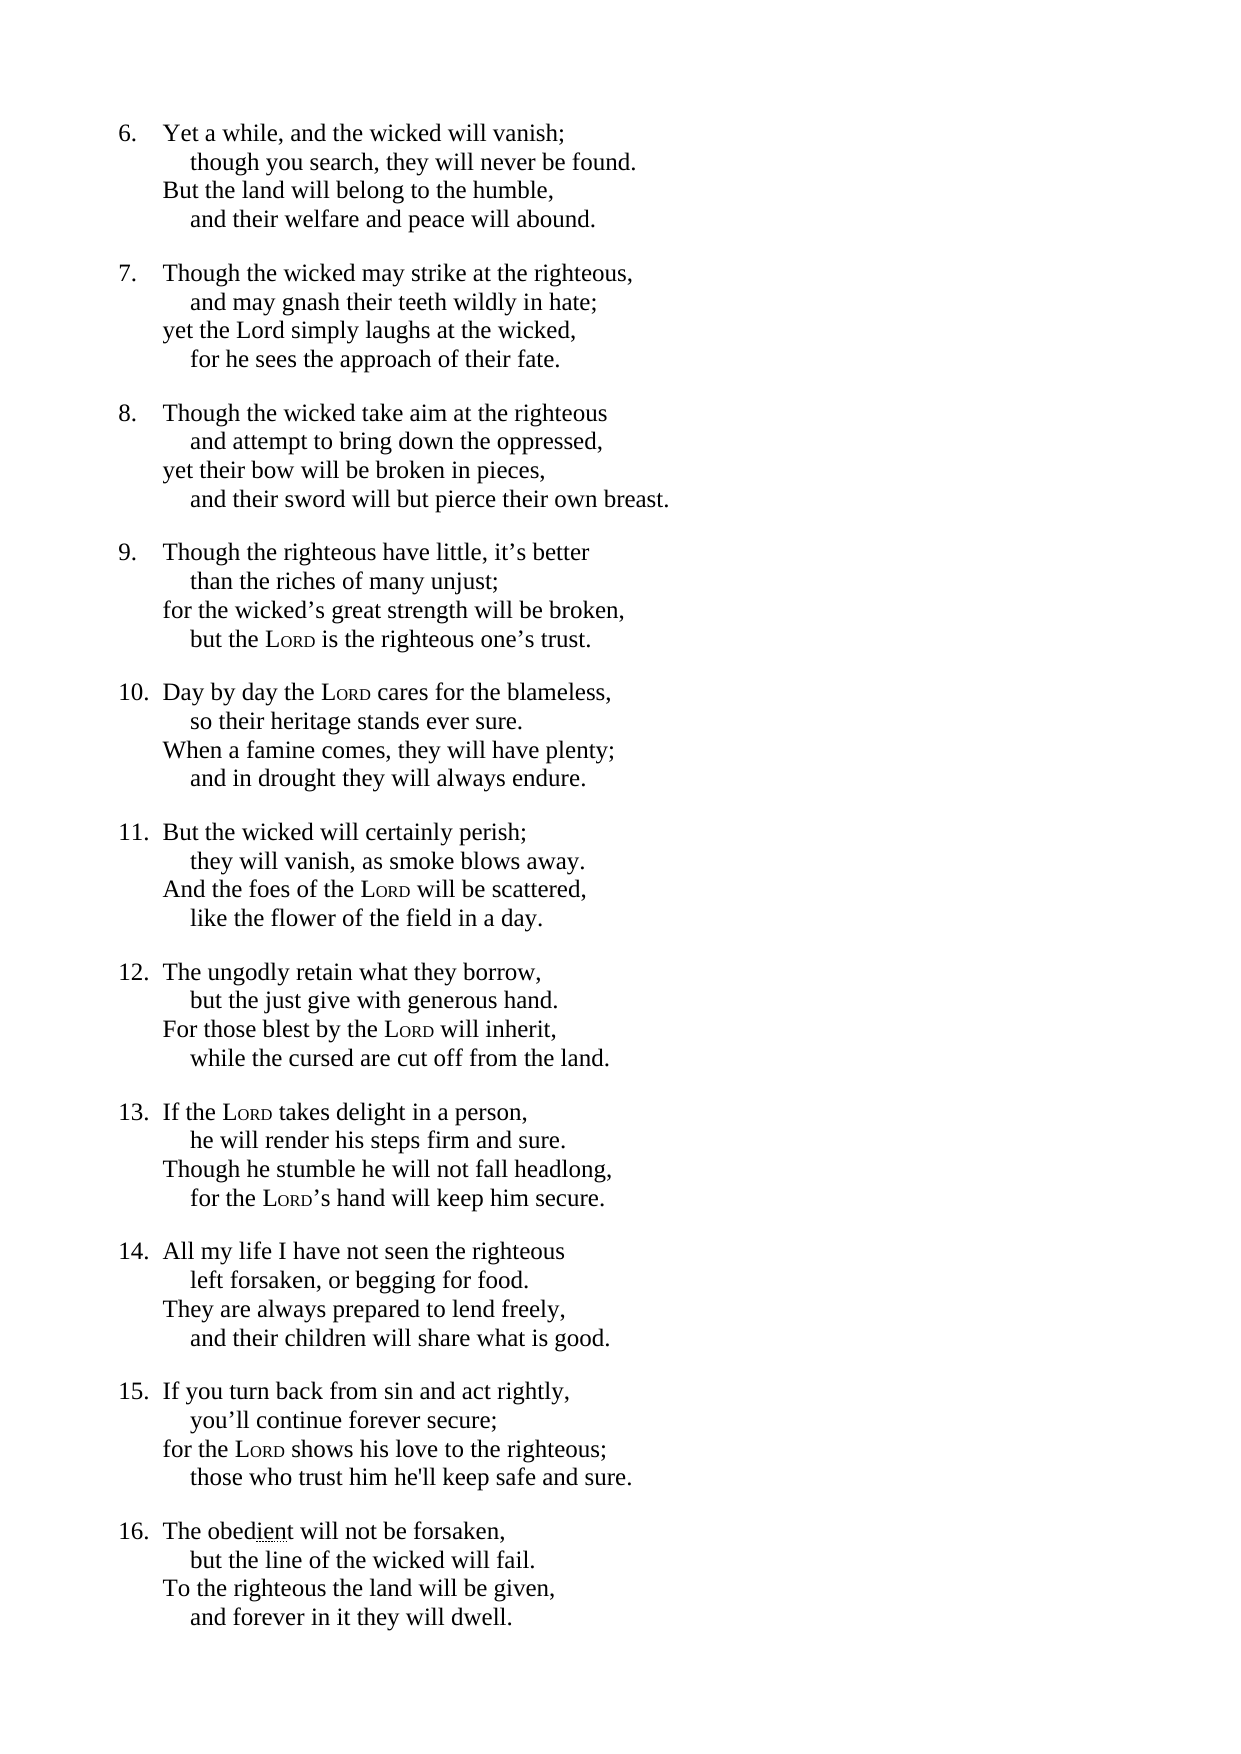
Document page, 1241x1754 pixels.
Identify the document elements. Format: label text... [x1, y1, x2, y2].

text Though he stumble he will not fall headlong, [162, 1154, 1122, 1183]
text yet their bow will be broken in pieces, [162, 455, 1122, 484]
text so their heritage stands ever sure. [171, 706, 1122, 735]
text 8. Though the wicked take aim at the righteous [118, 398, 1122, 426]
text like the flower of the field in a day. [171, 903, 1122, 932]
text and their children will share what is good. [171, 1323, 1122, 1351]
text and their welfare and peace will abound. [171, 204, 1122, 233]
text but the line of the wicked will fail. [171, 1545, 1122, 1573]
text for he sees the approach of their fate. [171, 344, 1122, 373]
text those who trust him he'll keep safe and sure. [171, 1462, 1122, 1491]
text 13. If the Lord takes delight in a person, [118, 1097, 1122, 1125]
text and may gnash their teeth wildly in hate; [171, 287, 1122, 315]
text 14. All my life I have not seen the righteous [118, 1236, 1122, 1265]
text than the riches of many unjust; [171, 566, 1122, 595]
text and attempt to bring down the oppressed, [171, 426, 1122, 455]
text 15. If you turn back from sin and act rightly, [118, 1376, 1122, 1405]
text For those blest by the Lord will inherit, [162, 1014, 1122, 1043]
text but the just give with generous hand. [171, 986, 1122, 1014]
text 9. Though the righteous have little, it’s better [118, 537, 1122, 566]
text and forever in it they will dwell. [171, 1602, 1122, 1631]
text 12. The ungodly retain what they borrow, [118, 957, 1122, 986]
text 10. Day by day the Lord cares for the blameless, [118, 677, 1122, 706]
text 16. The obedient will not be forsaken, [118, 1516, 1122, 1545]
text 7. Though the wicked may strike at the righteous, [118, 258, 1122, 287]
text but the Lord is the righteous one’s trust. [171, 624, 1122, 652]
text To the righteous the land will be given, [162, 1573, 1122, 1602]
text though you search, they will never be found. [171, 147, 1122, 176]
text They are always prepared to lend freely, [162, 1294, 1122, 1323]
text 6. Yet a while, and the wicked will vanish; [118, 118, 1122, 147]
text for the Lord shows his love to the righteous; [162, 1434, 1122, 1462]
text while the cursed are cut off from the land. [171, 1043, 1122, 1072]
text for the wicked’s great strength will be broken, [162, 595, 1122, 624]
text 11. But the wicked will certainly perish; [118, 817, 1122, 846]
text for the Lord’s hand will keep him secure. [171, 1183, 1122, 1212]
text you’ll continue forever secure; [171, 1405, 1122, 1434]
text and in drought they will always endure. [171, 763, 1122, 792]
text yet the Lord simply laughs at the wicked, [162, 315, 1122, 344]
text When a famine comes, they will have plenty; [162, 735, 1122, 763]
text they will vanish, as smoke blows away. [171, 846, 1122, 874]
text And the foes of the Lord will be scattered, [162, 874, 1122, 903]
text and their sword will but pierce their own breast. [171, 484, 1122, 513]
text left forsaken, or begging for food. [171, 1265, 1122, 1294]
text he will render his steps firm and sure. [171, 1125, 1122, 1154]
text But the land will belong to the humble, [162, 176, 1122, 204]
